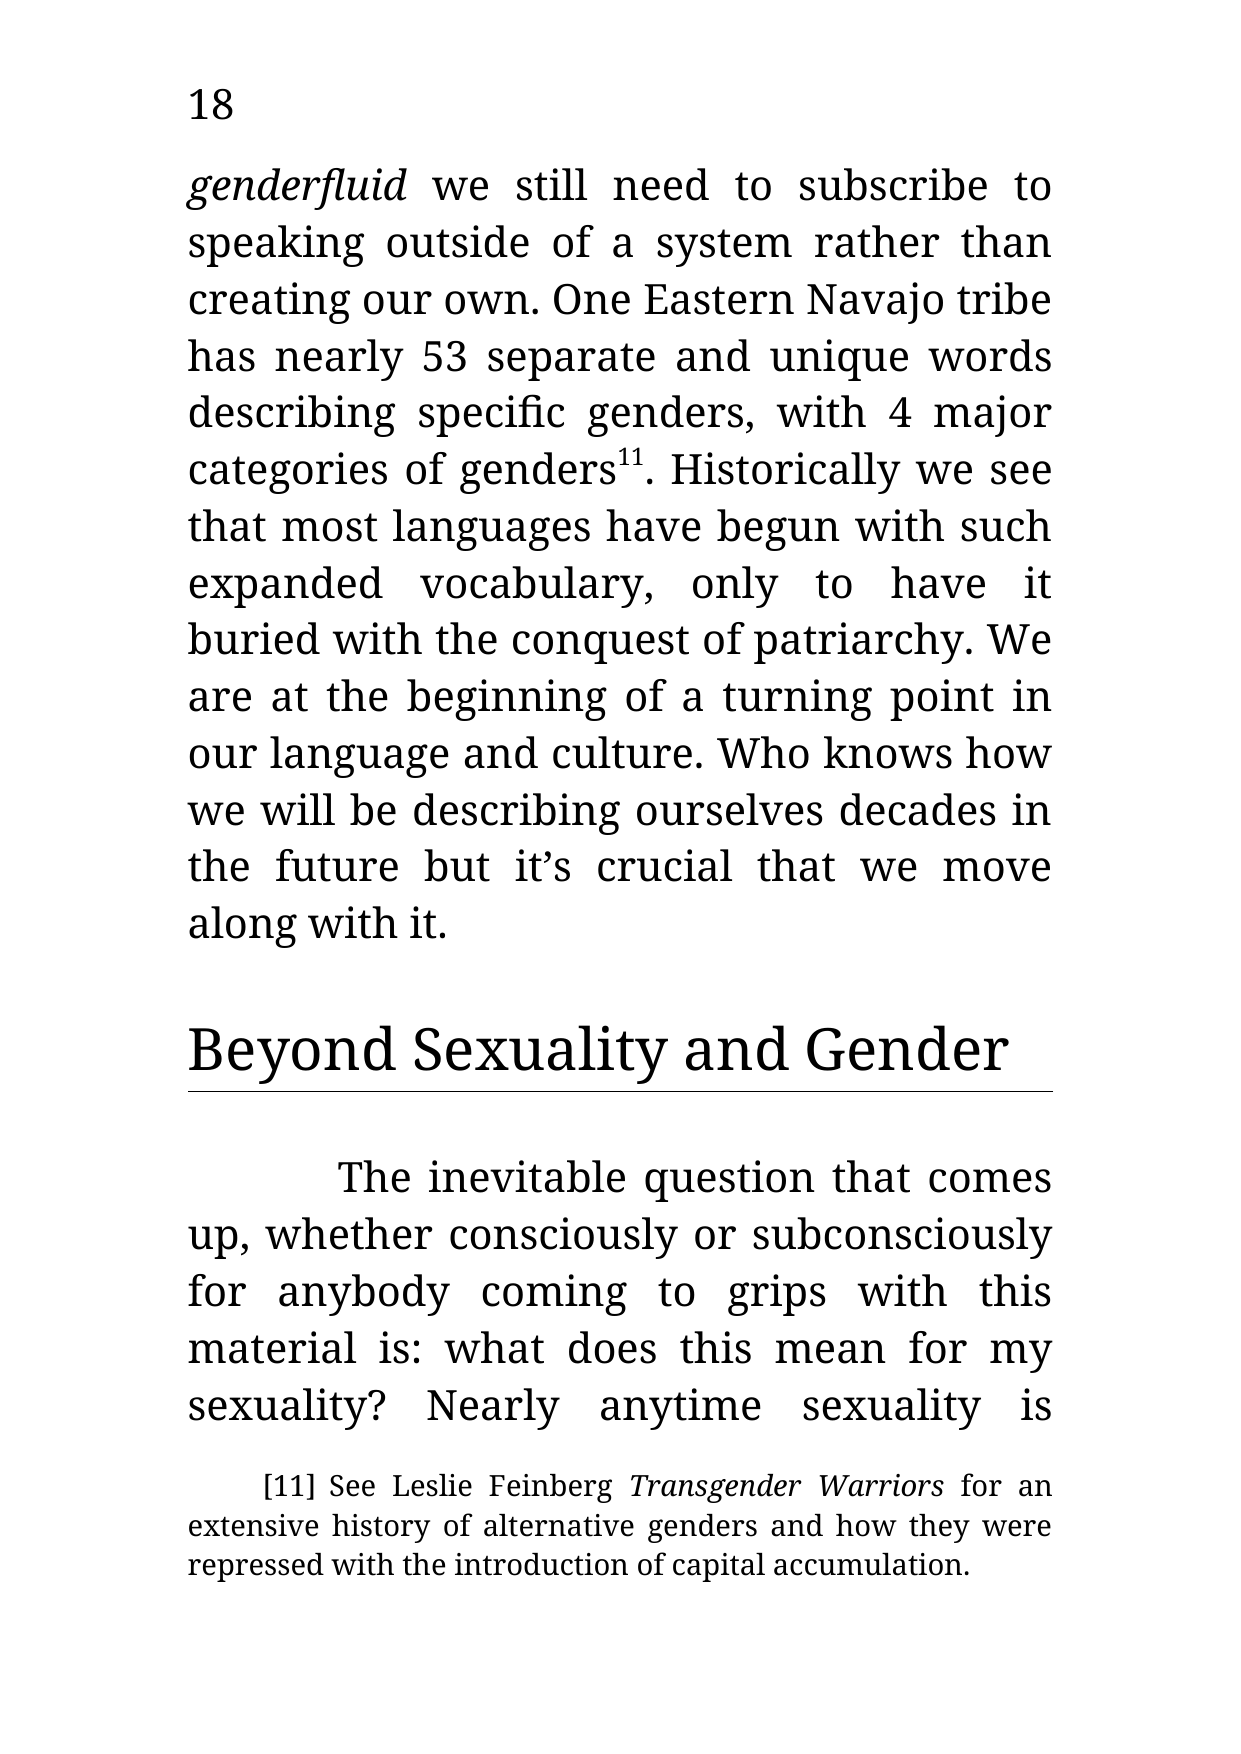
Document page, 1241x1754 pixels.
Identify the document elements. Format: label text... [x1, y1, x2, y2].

text The inevitable question that comes up, whether consciously or subconsciously for anybody coming to grips with this material is: what does this mean for my sexuality? Nearly anytime sexuality is [187, 1148, 1053, 1432]
text genderfluid we still need to subscribe to speaking outside of a system rather than creating our own. One Eastern Navajo tribe has nearly 53 separate and unique words describing specific genders, with 4 major categories of genders. Historically we see that most languages have begun with such expanded vocabulary, only to have it buried with the conquest of patriarchy. We are at the beginning of a turning point in our language and culture. Who knows how we will be describing ourselves decades in the future but it’s crucial that we move along with it. [187, 156, 1053, 951]
text See Leslie Feinberg Transgender Warriors for an extensive history of alternative genders and how they were repressed with the introduction of capital accumulation. [187, 1465, 1053, 1584]
subtitle Beyond Sexuality and Gender [187, 1008, 1053, 1092]
